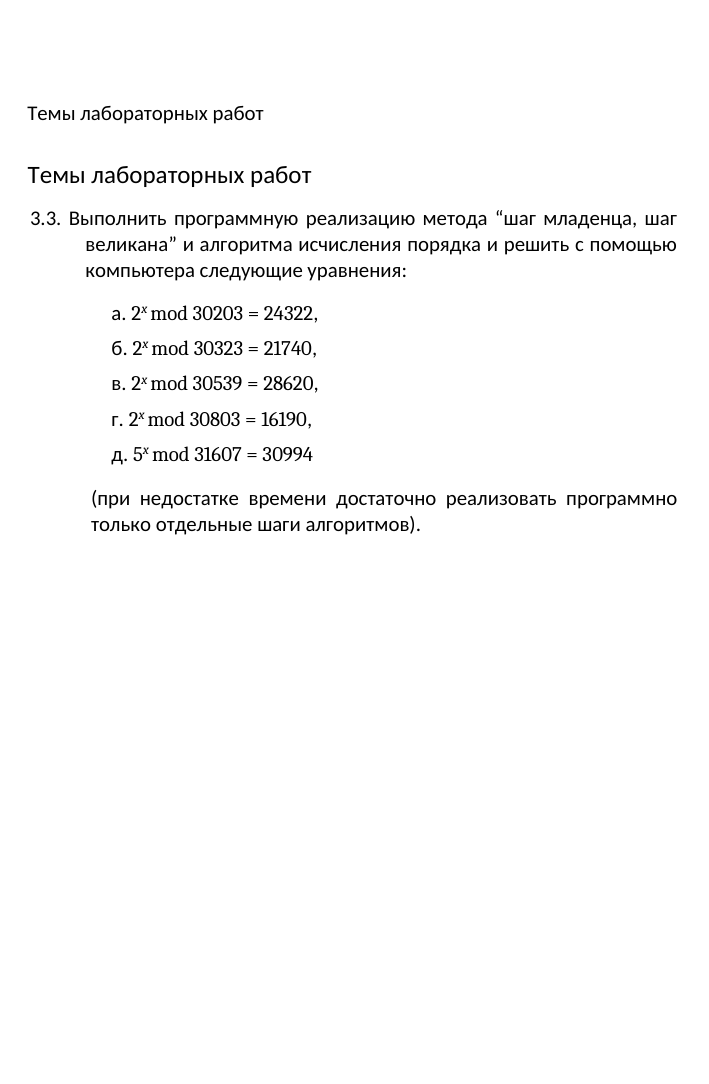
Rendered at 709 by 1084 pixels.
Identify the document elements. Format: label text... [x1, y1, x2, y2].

text а. 2x mod 30203 = 24322, [111, 300, 678, 325]
text Темы лабораторных работ [27, 100, 678, 126]
text 3.3. Выполнить программную реализацию метода “шаг младенца, шаг великана” и алгоритма исчисления порядка и решить с помощью компьютера следующие уравнения: [30, 205, 678, 282]
text б. 2x mod 30323 = 21740, [111, 335, 678, 361]
text д. 5x mod 31607 = 30994 [111, 441, 678, 466]
text Темы лабораторных работ [27, 159, 678, 190]
text г. 2x mod 30803 = 16190, [111, 406, 678, 431]
text в. 2x mod 30539 = 28620, [111, 370, 678, 396]
text (при недостатке времени достаточно реализовать программно только отдельные шаги алгоритмов). [91, 485, 678, 537]
